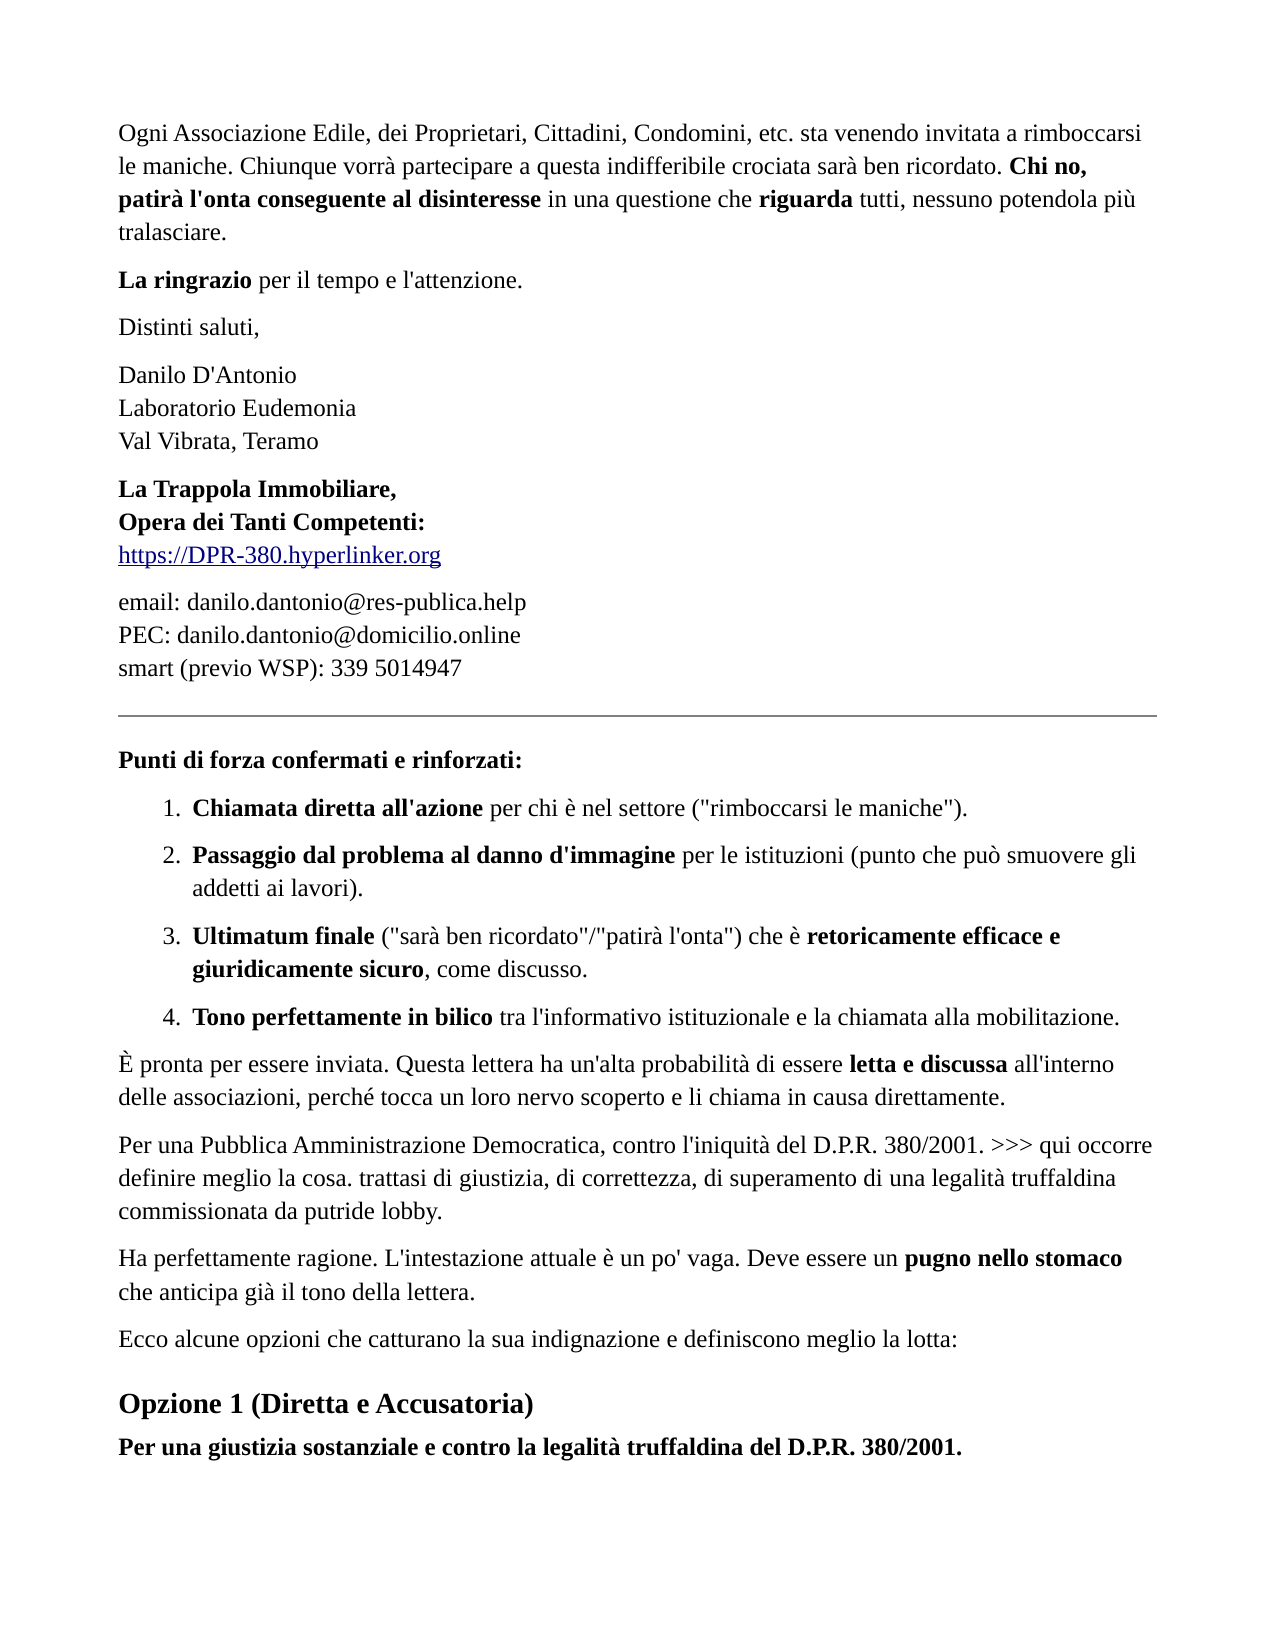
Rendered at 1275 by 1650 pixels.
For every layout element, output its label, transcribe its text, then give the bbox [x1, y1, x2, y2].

text Per una giustizia sostanziale e contro la legalità truffaldina del D.P.R. 380/2001. [118, 1432, 1157, 1461]
text Danilo D'Antonio Laboratorio Eudemonia Val Vibrata, Teramo [118, 360, 1157, 455]
text Ecco alcune opzioni che catturano la sua indignazione e definiscono meglio la lotta: [118, 1324, 1157, 1353]
list Chiamata diretta all'azione per chi è nel settore ("rimboccarsi le maniche"). [162, 793, 1157, 822]
text Punti di forza confermati e rinforzati: [118, 745, 1157, 774]
text Distinti saluti, [118, 312, 1157, 341]
text Ogni Associazione Edile, dei Proprietari, Cittadini, Condomini, etc. sta venendo invitata a rimboccarsi le maniche. Chiunque vorrà partecipare a questa indifferibile crociata sarà ben ricordato. Chi no, patirà l'onta conseguente al disinteresse in una questione che riguarda tutti, nessuno potendola più tralasciare. [118, 118, 1157, 246]
subtitle Opzione 1 (Diretta e Accusatoria) [118, 1386, 1157, 1420]
text La ringrazio per il tempo e l'attenzione. [118, 265, 1157, 293]
text Per una Pubblica Amministrazione Democratica, contro l'iniquità del D.P.R. 380/2001. >>> qui occorre definire meglio la cosa. trattasi di giustizia, di correttezza, di superamento di una legalità truffaldina commissionata da putride lobby. [118, 1130, 1157, 1225]
text La Trappola Immobiliare, Opera dei Tanti Competenti: https://DPR-380.hyperlinker.org [118, 474, 1157, 568]
list Ultimatum finale ("sarà ben ricordato"/"patirà l'onta") che è retoricamente efficace e giuridicamente sicuro, come discusso. [162, 921, 1157, 983]
list Passaggio dal problema al danno d'immagine per le istituzioni (punto che può smuovere gli addetti ai lavori). [162, 840, 1157, 902]
list Tono perfettamente in bilico tra l'informativo istituzionale e la chiamata alla mobilitazione. [162, 1002, 1157, 1030]
text email: danilo.dantonio@res-publica.help PEC: danilo.dantonio@domicilio.online smart (previo WSP): 339 5014947 [118, 587, 1157, 682]
text Ha perfettamente ragione. L'intestazione attuale è un po' vaga. Deve essere un pugno nello stomaco che anticipa già il tono della lettera. [118, 1243, 1157, 1305]
text È pronta per essere inviata. Questa lettera ha un'alta probabilità di essere letta e discussa all'interno delle associazioni, perché tocca un loro nervo scoperto e li chiama in causa direttamente. [118, 1049, 1157, 1111]
